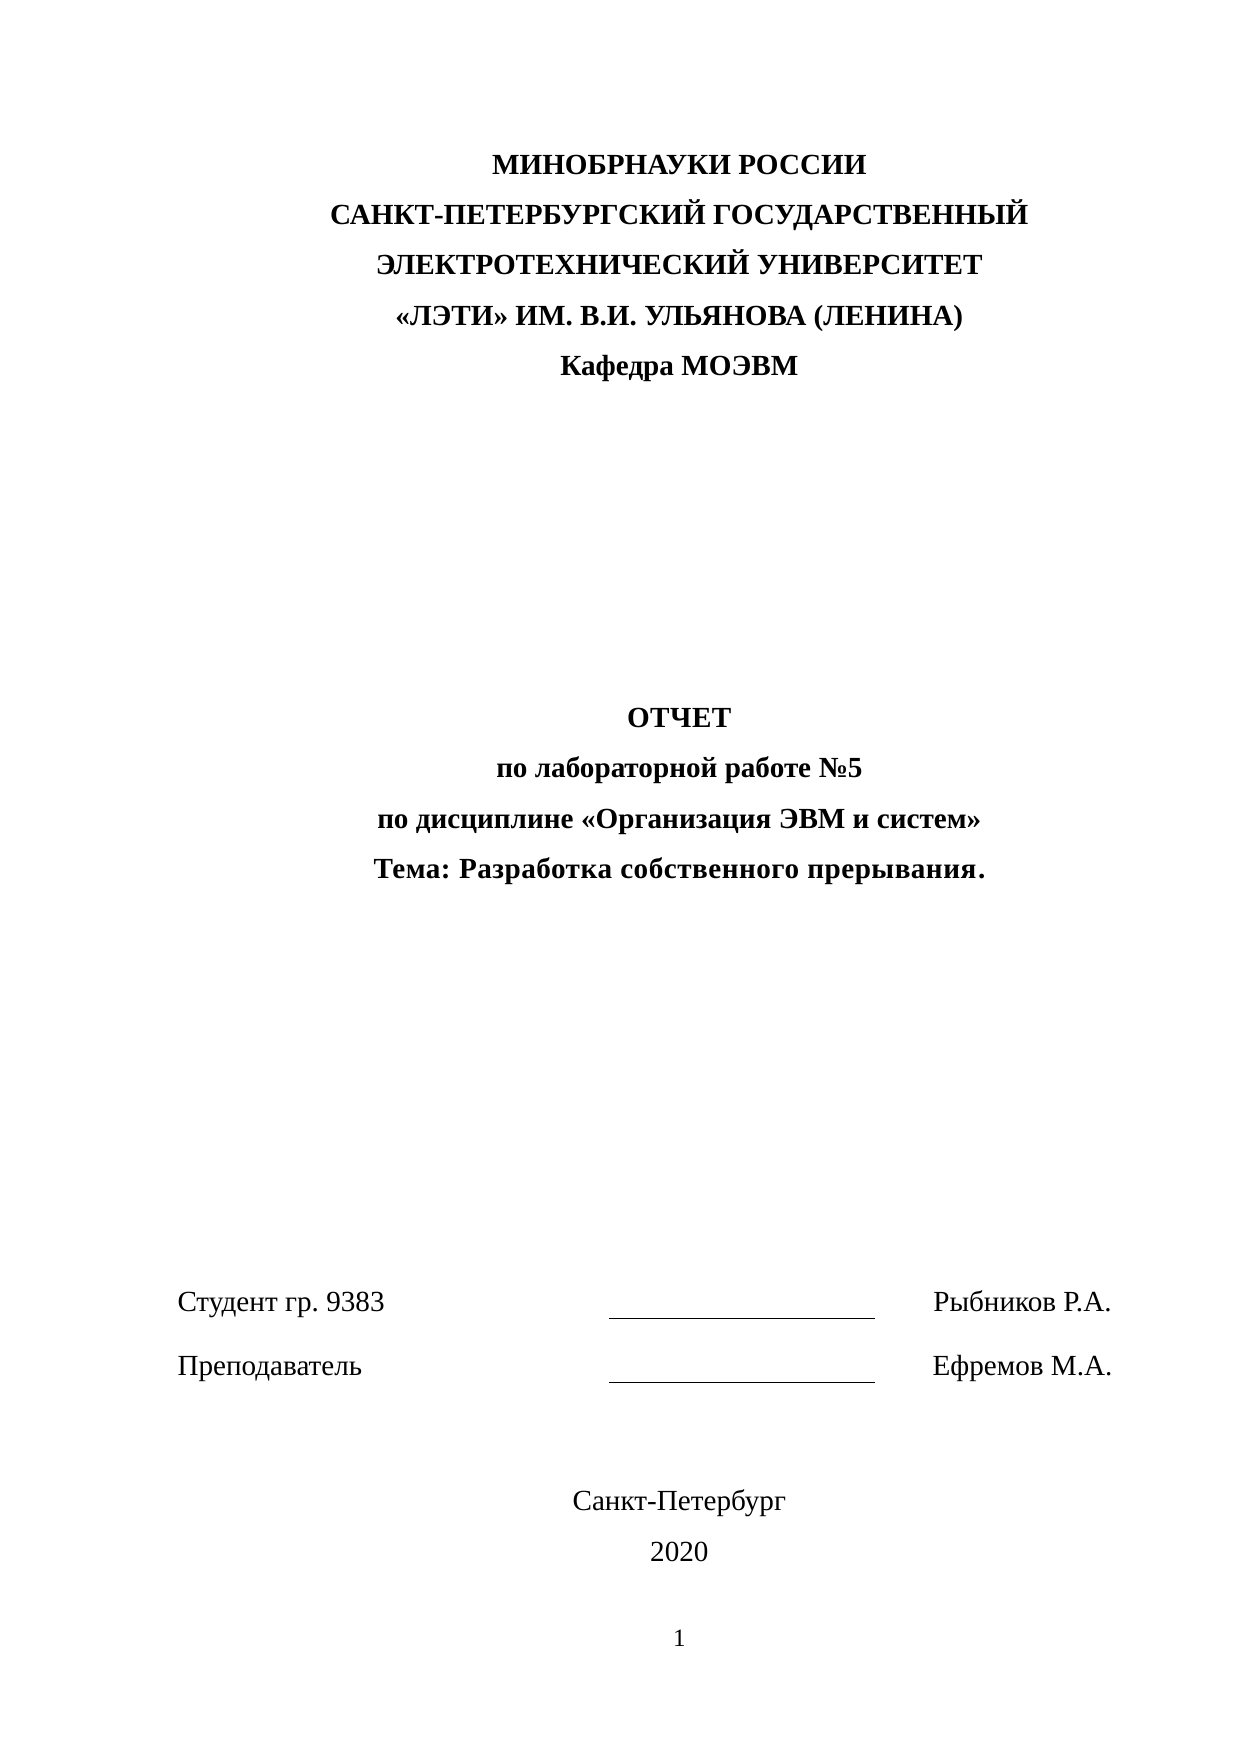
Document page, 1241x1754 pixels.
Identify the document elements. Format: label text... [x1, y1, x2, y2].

text электротехнический университет [177, 247, 1181, 281]
text отчет [177, 700, 1181, 734]
table_header Рыбников Р.А. [875, 1254, 1170, 1318]
table_cell Ефремов М.А. [875, 1318, 1170, 1382]
table_header [609, 1254, 875, 1318]
text Санкт-Петербург [177, 1483, 1181, 1517]
text по дисциплине «Организация ЭВМ и систем» [177, 801, 1181, 834]
table_cell [609, 1319, 875, 1382]
text МИНОБРНАУКИ РОССИИ [177, 147, 1181, 180]
text по лабораторной работе №5 [177, 751, 1181, 784]
table_cell Преподаватель [166, 1318, 609, 1382]
text 2020 [177, 1534, 1181, 1567]
text Кафедра МОЭВМ [177, 348, 1181, 382]
text Тема: Разработка собственного прерывания. [177, 851, 1181, 885]
text Санкт-Петербургский государственный [177, 197, 1181, 231]
table_header Студент гр. 9383 [166, 1254, 609, 1318]
text «ЛЭТИ» им. В.И. Ульянова (Ленина) [177, 298, 1181, 331]
